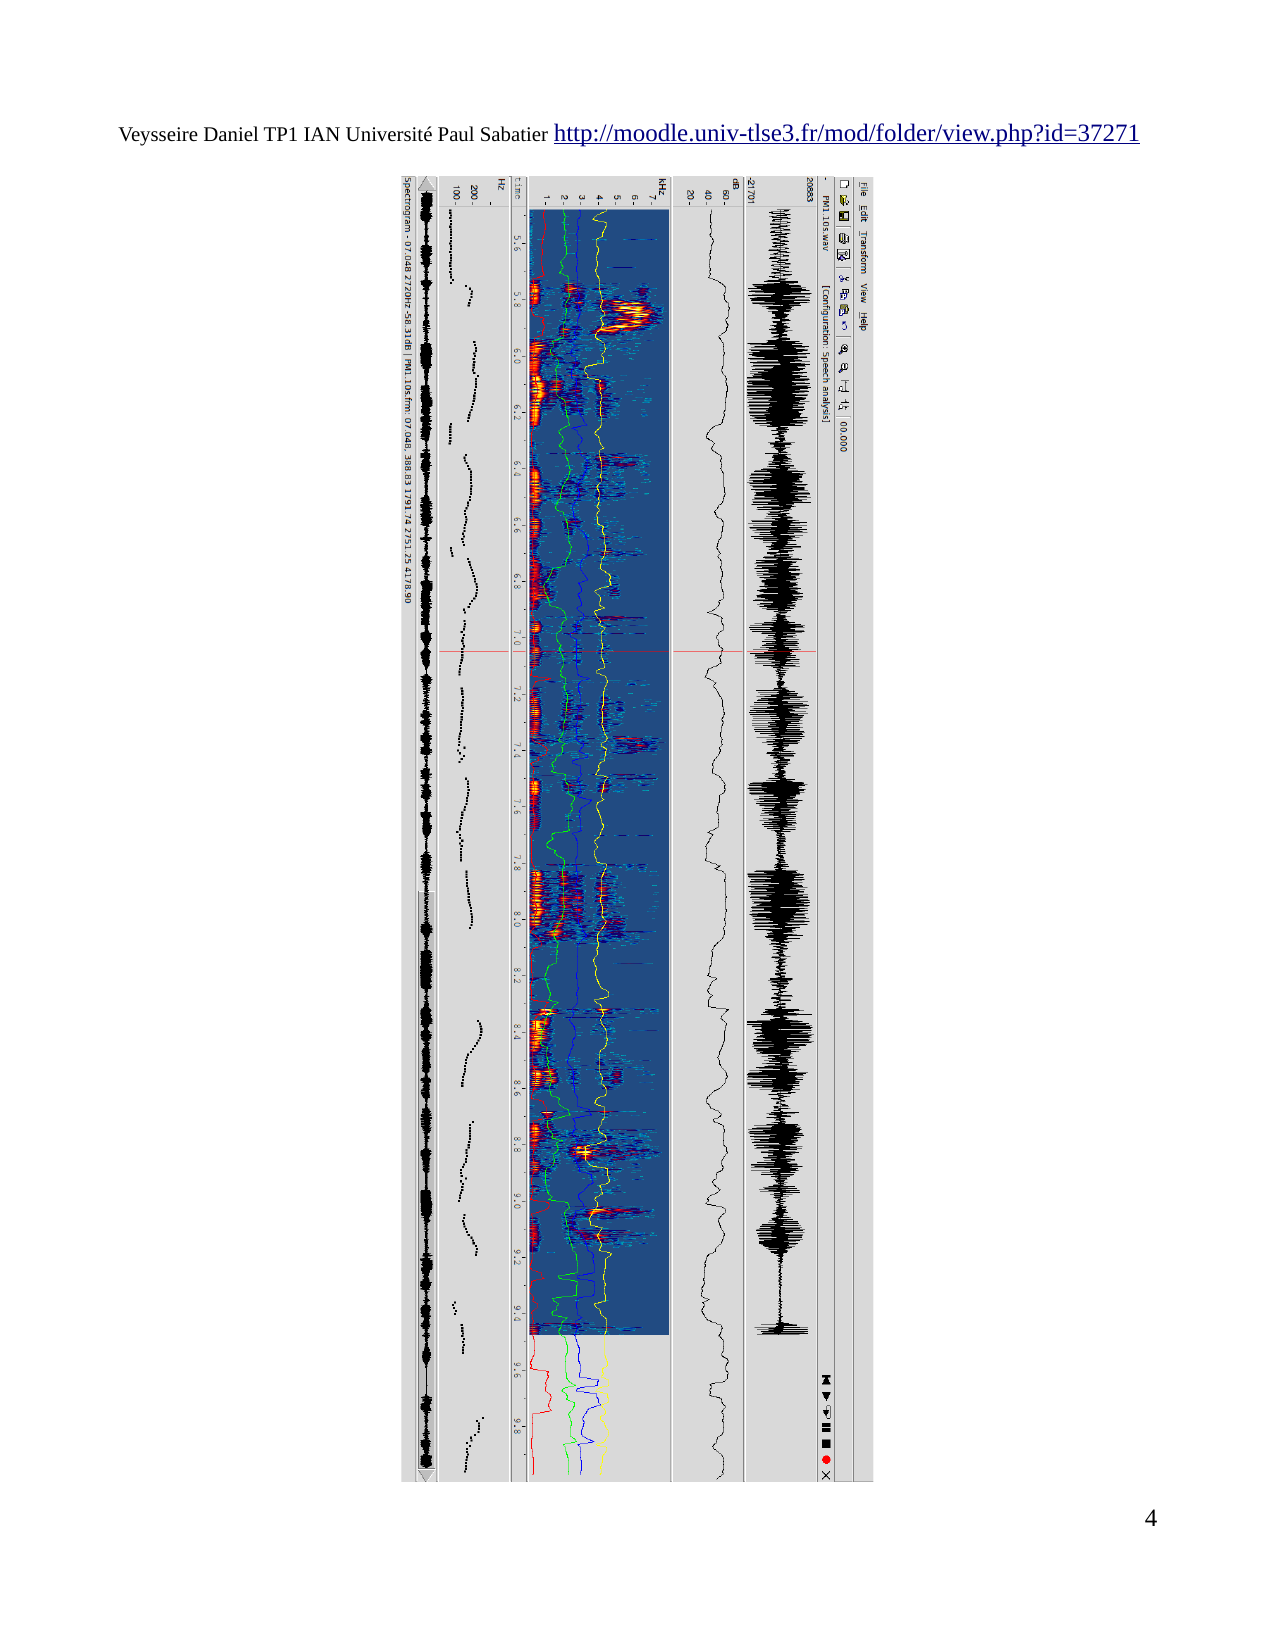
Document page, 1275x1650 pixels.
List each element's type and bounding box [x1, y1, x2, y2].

picture [401, 176, 874, 1482]
